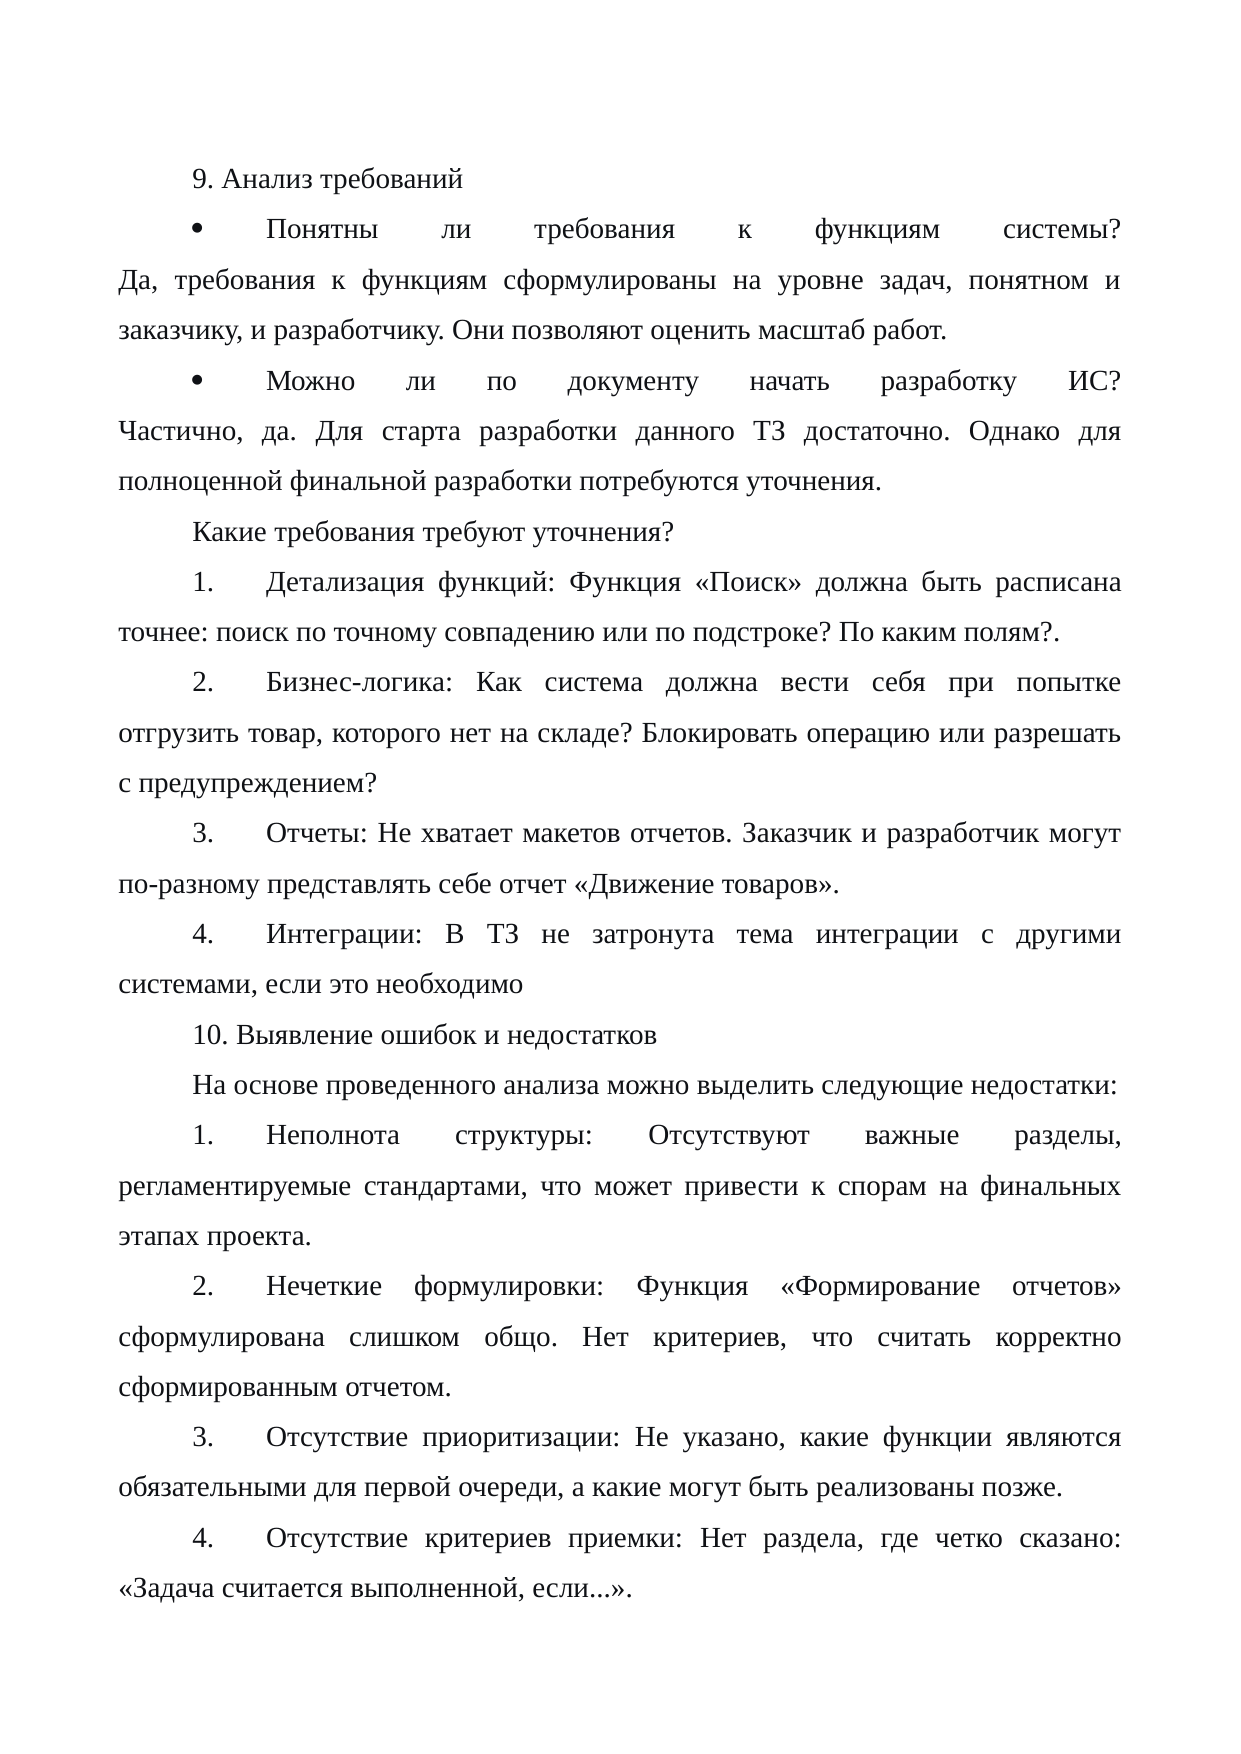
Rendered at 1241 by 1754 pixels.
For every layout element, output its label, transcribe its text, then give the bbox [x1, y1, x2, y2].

list Детализация функций: Функция «Поиск» должна быть расписана точнее: поиск по точному совпадению или по подстроке? По каким полям?. [118, 564, 1122, 648]
list Отчеты: Не хватает макетов отчетов. Заказчик и разработчик могут по-разному представлять себе отчет «Движение товаров». [118, 816, 1122, 899]
list Можно ли по документу начать разработку ИС? Частично, да. Для старта разработки данного ТЗ достаточно. Однако для полноценной финальной разработки потребуются уточнения. [118, 363, 1122, 497]
list Отсутствие приоритизации: Не указано, какие функции являются обязательными для первой очереди, а какие могут быть реализованы позже. [118, 1419, 1122, 1503]
text На основе проведенного анализа можно выделить следующие недостатки: [118, 1067, 1122, 1101]
list Понятны ли требования к функциям системы? Да, требования к функциям сформулированы на уровне задач, понятном и заказчику, и разработчику. Они позволяют оценить масштаб работ. [118, 212, 1122, 346]
text Какие требования требуют уточнения? [118, 514, 1122, 547]
list Интеграции: В ТЗ не затронута тема интеграции с другими системами, если это необходимо [118, 916, 1122, 1000]
list Неполнота структуры: Отсутствуют важные разделы, регламентируемые стандартами, что может привести к спорам на финальных этапах проекта. [118, 1117, 1122, 1252]
list Бизнес-логика: Как система должна вести себя при попытке отгрузить товар, которого нет на складе? Блокировать операцию или разрешать с предупреждением? [118, 664, 1122, 799]
subtitle 10. Выявление ошибок и недостатков [118, 1017, 1122, 1050]
list Нечеткие формулировки: Функция «Формирование отчетов» сформулирована слишком общо. Нет критериев, что считать корректно сформированным отчетом. [118, 1268, 1122, 1402]
list Отсутствие критериев приемки: Нет раздела, где четко сказано: «Задача считается выполненной, если...». [118, 1520, 1122, 1604]
subtitle 9. Анализ требований [118, 161, 1122, 195]
